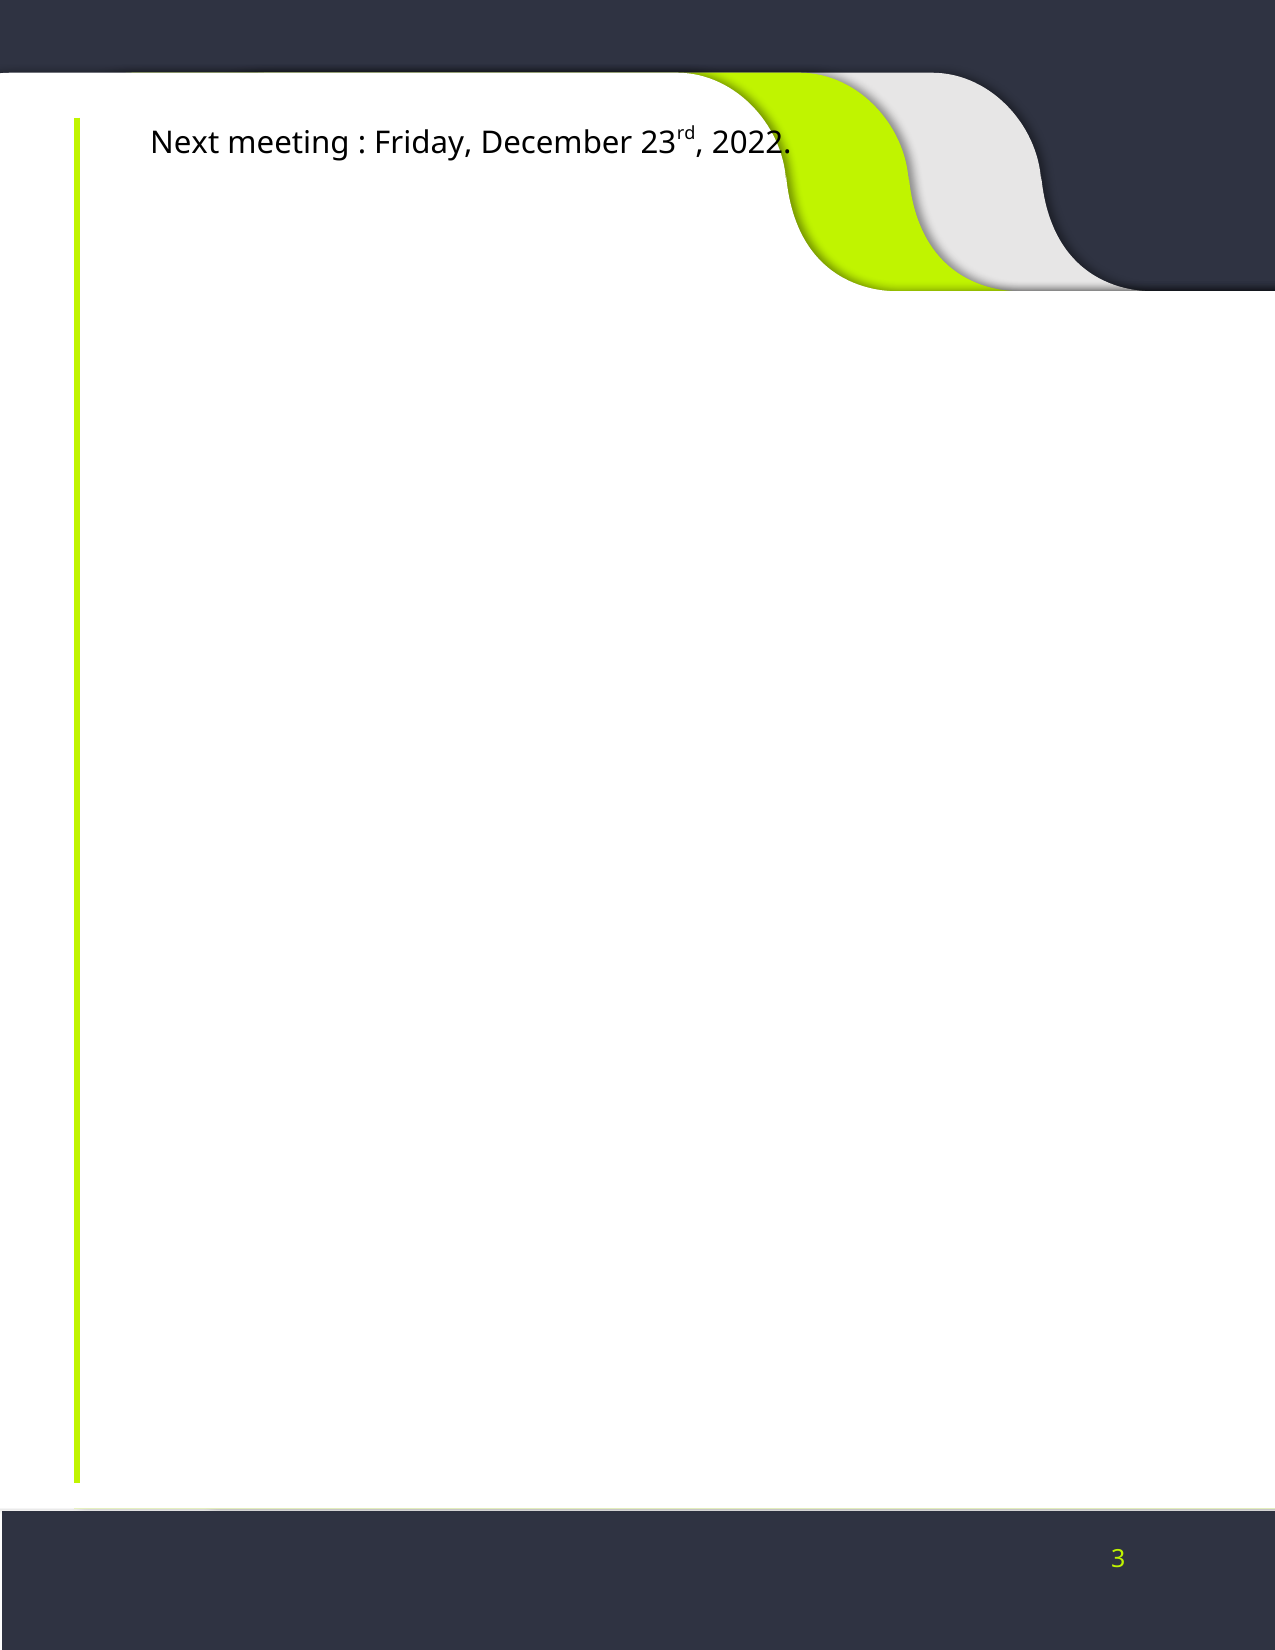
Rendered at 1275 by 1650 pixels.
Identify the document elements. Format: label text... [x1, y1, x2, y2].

subtitle Next meeting : Friday, December 23rd, 2022. [150, 120, 1125, 163]
